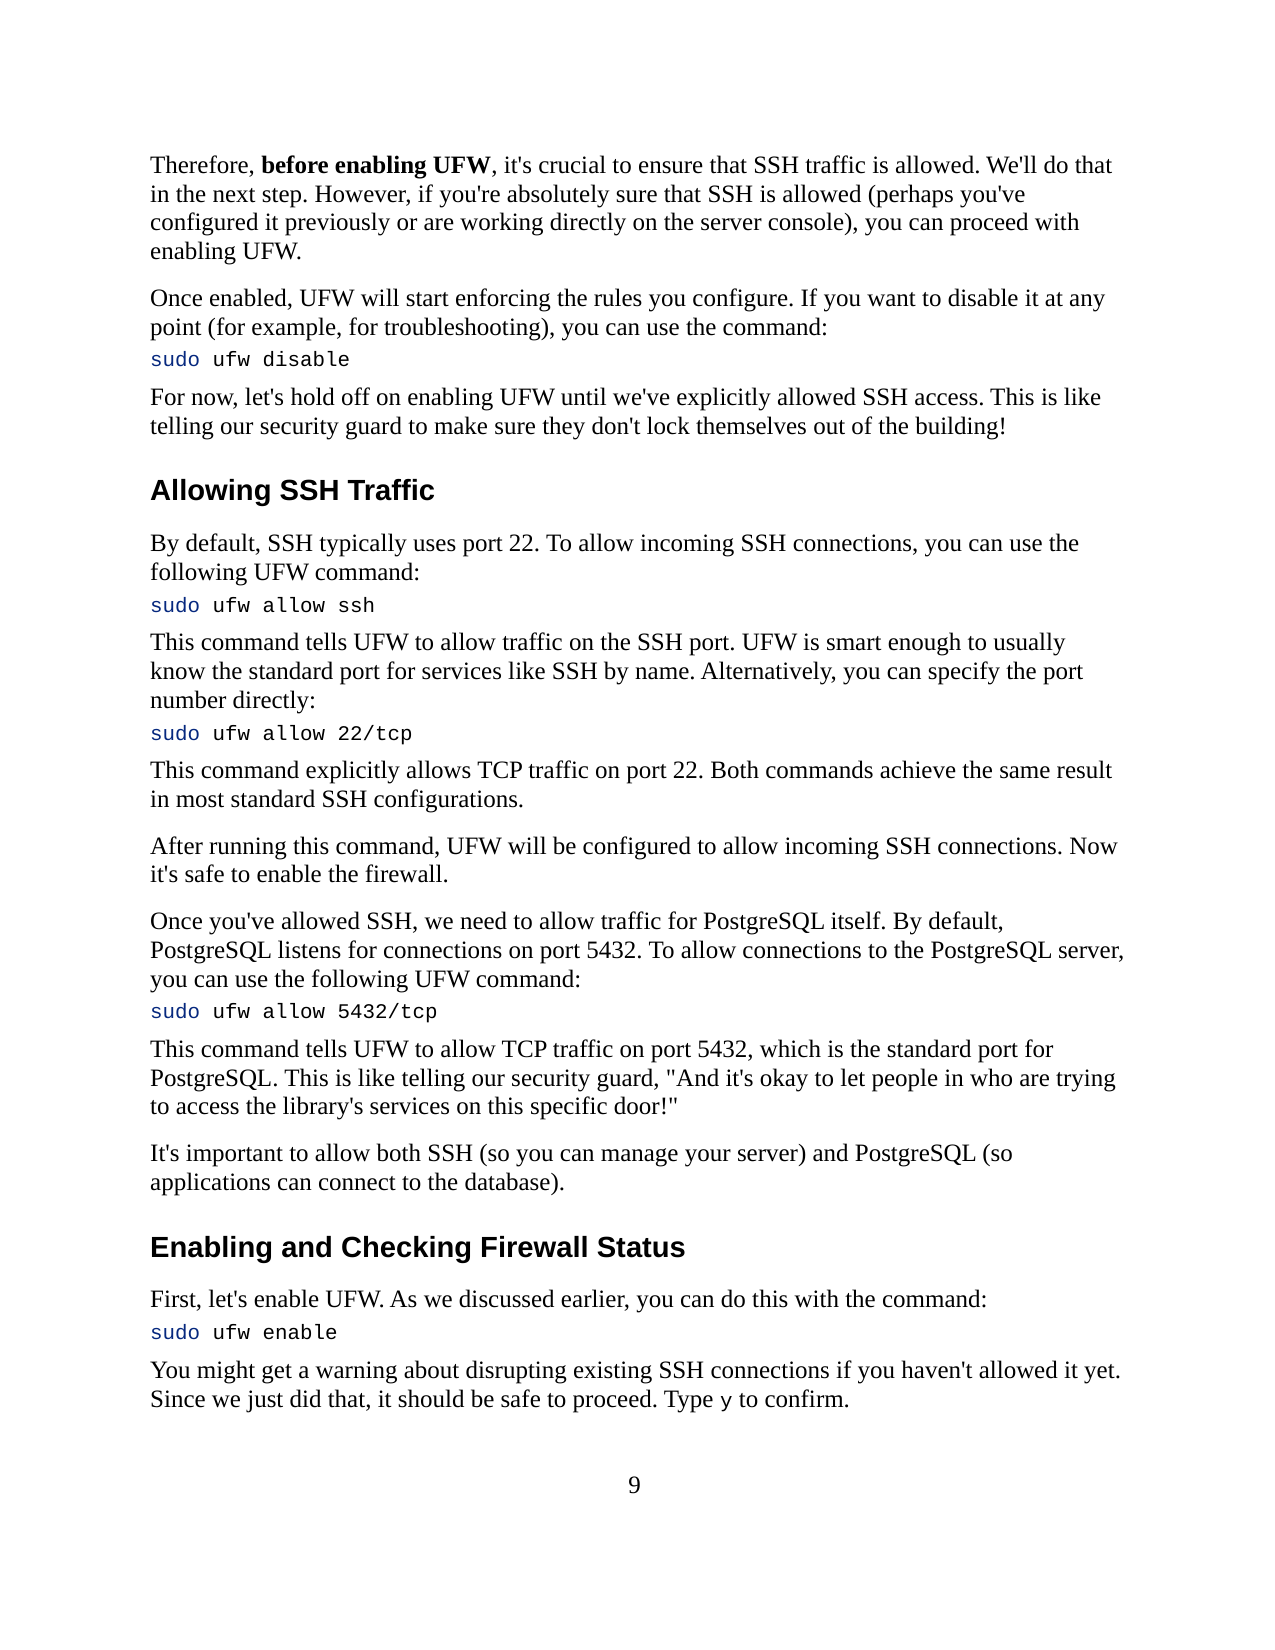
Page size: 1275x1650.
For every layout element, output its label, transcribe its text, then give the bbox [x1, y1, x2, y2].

text After running this command, UFW will be configured to allow incoming SSH connections. Now it's safe to enable the firewall. [150, 831, 1125, 888]
text Therefore, before enabling UFW, it's crucial to ensure that SSH traffic is allowed. We'll do that in the next step. However, if you're absolutely sure that SSH is allowed (perhaps you've configured it previously or are working directly on the server console), you can proceed with enabling UFW. [150, 150, 1125, 265]
text sudo ufw enable [150, 1322, 1125, 1346]
text You might get a warning about disrupting existing SSH connections if you haven't allowed it yet. Since we just did that, it should be safe to proceed. Type y to confirm. [150, 1355, 1125, 1413]
text sudo ufw allow 22/tcp [150, 723, 1125, 746]
text For now, let's hold off on enabling UFW until we've explicitly allowed SSH access. This is like telling our security guard to make sure they don't lock themselves out of the building! [150, 382, 1125, 439]
text sudo ufw allow ssh [150, 595, 1125, 618]
text sudo ufw allow 5432/tcp [150, 1001, 1125, 1025]
text sudo ufw disable [150, 349, 1125, 373]
text By default, SSH typically uses port 22. To allow incoming SSH connections, you can use the following UFW command: [150, 528, 1125, 586]
subtitle Allowing SSH Traffic [150, 473, 1125, 507]
text First, let's enable UFW. As we discussed earlier, you can do this with the command: [150, 1284, 1125, 1313]
text This command explicitly allows TCP traffic on port 22. Both commands achieve the same result in most standard SSH configurations. [150, 755, 1125, 813]
text This command tells UFW to allow TCP traffic on port 5432, which is the standard port for PostgreSQL. This is like telling our security guard, "And it's okay to let people in who are trying to access the library's services on this specific door!" [150, 1034, 1125, 1120]
text This command tells UFW to allow traffic on the SSH port. UFW is smart enough to usually know the standard port for services like SSH by name. Alternatively, you can specify the port number directly: [150, 627, 1125, 714]
text Once enabled, UFW will start enforcing the rules you configure. If you want to disable it at any point (for example, for troubleshooting), you can use the command: [150, 283, 1125, 340]
subtitle Enabling and Checking Firewall Status [150, 1229, 1125, 1263]
text It's important to allow both SSH (so you can manage your server) and PostgreSQL (so applications can connect to the database). [150, 1138, 1125, 1196]
text Once you've allowed SSH, we need to allow traffic for PostgreSQL itself. By default, PostgreSQL listens for connections on port 5432. To allow connections to the PostgreSQL server, you can use the following UFW command: [150, 906, 1125, 992]
